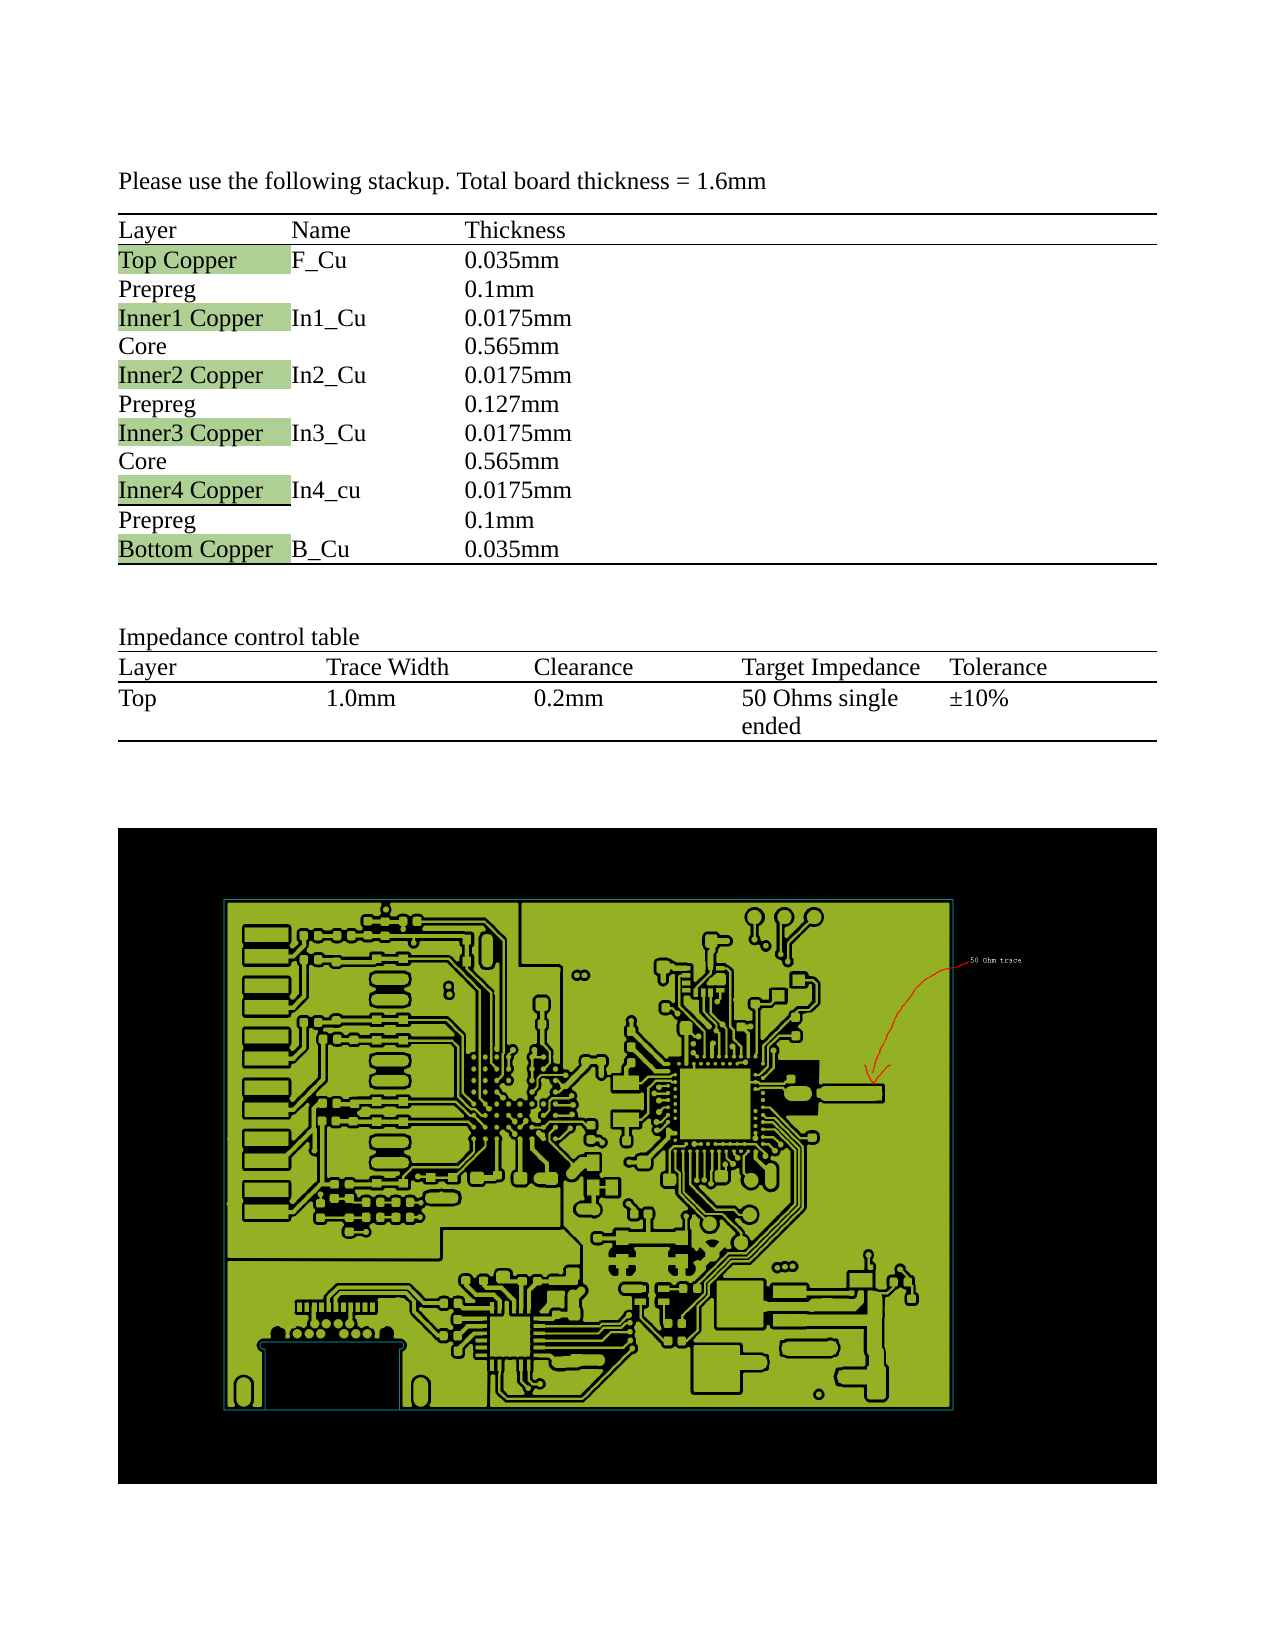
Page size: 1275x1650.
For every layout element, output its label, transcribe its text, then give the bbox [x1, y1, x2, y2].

table_cell 0.035mm [464, 245, 1157, 274]
table_cell 50 Ohms single ended [741, 683, 949, 740]
table_cell Prepreg [118, 506, 291, 534]
table_cell Core [118, 446, 291, 475]
table_cell Bottom Copper [118, 534, 291, 563]
table_cell ±10% [949, 683, 1157, 740]
table_cell Top Copper [118, 245, 291, 274]
table_cell 0.0175mm [464, 360, 1157, 389]
table_header Layer [118, 215, 291, 244]
table_cell Inner3 Copper [118, 418, 291, 446]
table_cell 0.1mm [464, 274, 1157, 303]
table_cell 0.0175mm [464, 475, 1157, 504]
table_cell Core [118, 331, 291, 360]
table_cell In1_Cu [291, 303, 464, 331]
table_header Tolerance [949, 652, 1157, 681]
table_cell In4_cu [291, 475, 464, 504]
table_cell 0.1mm [464, 504, 1157, 534]
table_cell 0.565mm [464, 331, 1157, 360]
table_cell In2_Cu [291, 360, 464, 389]
table_cell F_Cu [291, 245, 464, 274]
table_cell [291, 274, 464, 303]
table_cell 0.2mm [534, 683, 741, 740]
table_header Trace Width [326, 652, 533, 681]
table_cell 0.035mm [464, 534, 1157, 563]
table_cell [291, 446, 464, 475]
table_header Clearance [534, 652, 741, 681]
table_cell [291, 389, 464, 418]
table_cell Top [118, 683, 326, 740]
table_cell Inner1 Copper [118, 303, 291, 331]
text Impedance control table [118, 622, 1157, 651]
table_cell Prepreg [118, 389, 291, 418]
table_cell Inner4 Copper [118, 475, 291, 504]
table_cell 0.0175mm [464, 303, 1157, 331]
table_cell In3_Cu [291, 418, 464, 446]
table_cell B_Cu [291, 534, 464, 563]
table_header Layer [118, 652, 326, 681]
table_cell 0.127mm [464, 389, 1157, 418]
table_cell 0.565mm [464, 446, 1157, 475]
table_cell [291, 504, 464, 534]
picture [118, 828, 1157, 1484]
table_cell Inner2 Copper [118, 360, 291, 389]
table_cell 0.0175mm [464, 418, 1157, 446]
table_header Name [291, 215, 464, 244]
table_cell [291, 331, 464, 360]
table_header Target Impedance [741, 652, 949, 681]
text Please use the following stackup. Total board thickness = 1.6mm [118, 166, 1157, 194]
table_cell Prepreg [118, 274, 291, 303]
table_cell 1.0mm [326, 683, 533, 740]
table_header Thickness [464, 215, 1157, 244]
